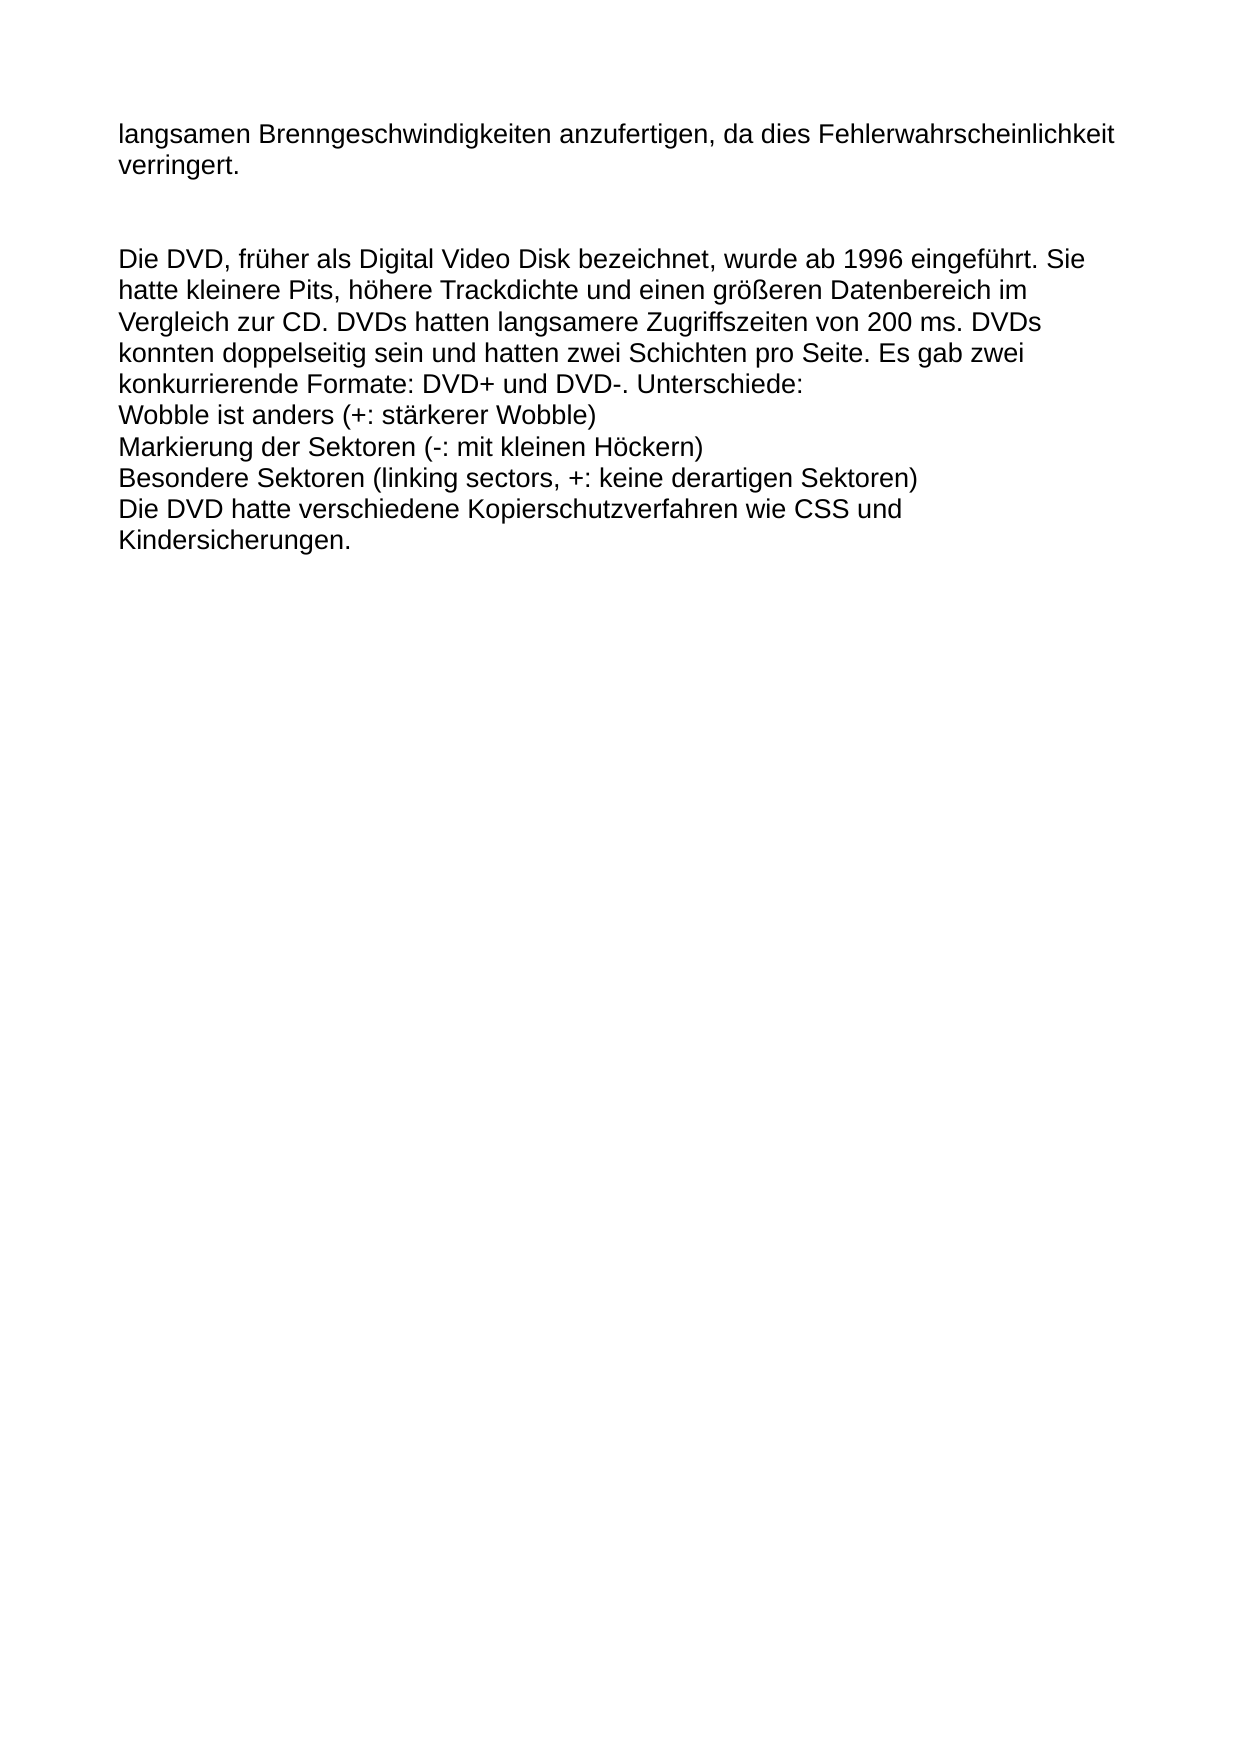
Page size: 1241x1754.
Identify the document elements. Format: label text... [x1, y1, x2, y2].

text Besondere Sektoren (linking sectors, +: keine derartigen Sektoren) [118, 462, 1122, 493]
text Die DVD, früher als Digital Video Disk bezeichnet, wurde ab 1996 eingeführt. Sie hatte kleinere Pits, höhere Trackdichte und einen größeren Datenbereich im Vergleich zur CD. DVDs hatten langsamere Zugriffszeiten von 200 ms. DVDs konnten doppelseitig sein und hatten zwei Schichten pro Seite. Es gab zwei konkurrierende Formate: DVD+ und DVD-. Unterschiede: [118, 243, 1122, 399]
text Markierung der Sektoren (-: mit kleinen Höckern) [118, 431, 1122, 462]
text Die DVD hatte verschiedene Kopierschutzverfahren wie CSS und Kindersicherungen. [118, 493, 1122, 556]
text langsamen Brenngeschwindigkeiten anzufertigen, da dies Fehlerwahrscheinlichkeit verringert. [118, 118, 1122, 181]
text Wobble ist anders (+: stärkerer Wobble) [118, 399, 1122, 431]
